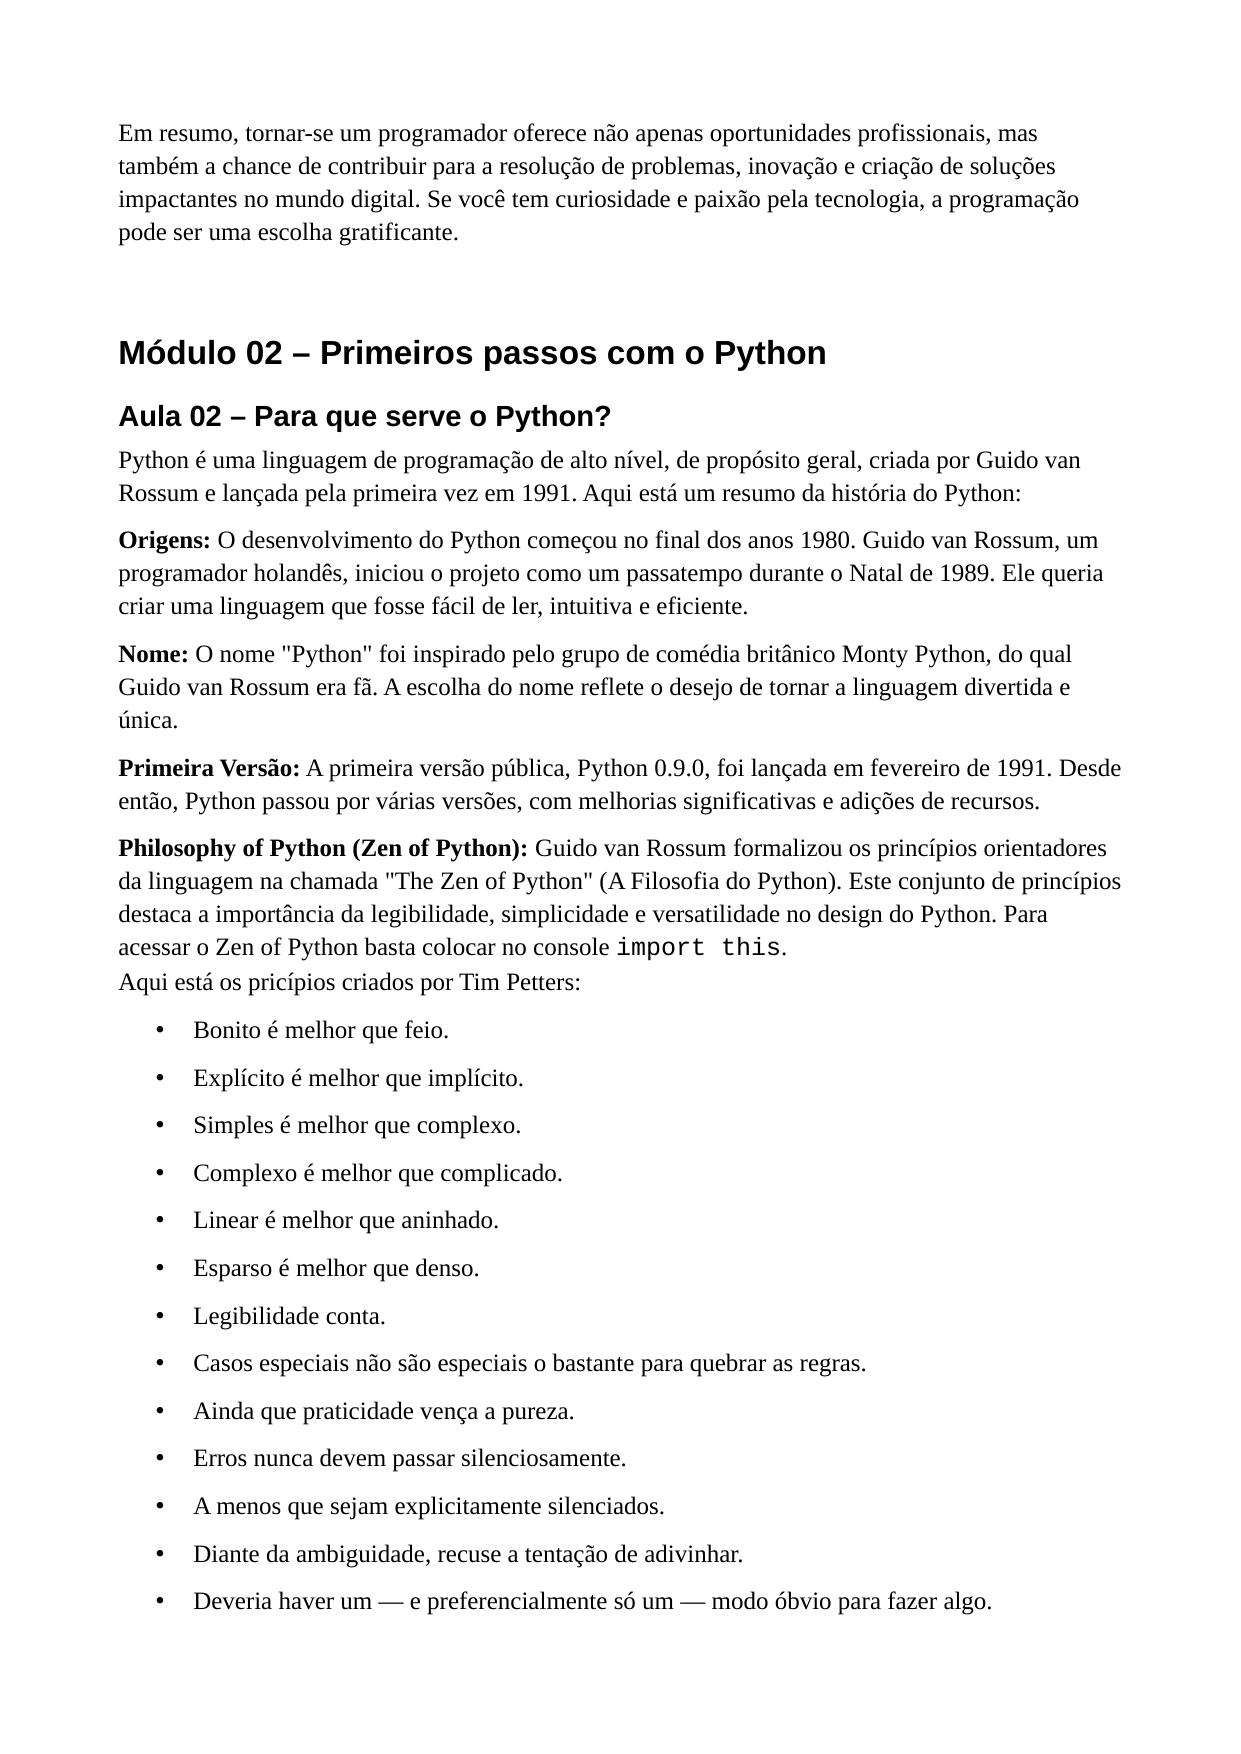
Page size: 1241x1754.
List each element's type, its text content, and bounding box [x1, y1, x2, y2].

list Legibilidade conta. [156, 1301, 1122, 1329]
list Esparso é melhor que denso. [156, 1253, 1122, 1282]
list Casos especiais não são especiais o bastante para quebrar as regras. [156, 1348, 1122, 1377]
list Linear é melhor que aninhado. [156, 1206, 1122, 1234]
subtitle Módulo 02 – Primeiros passos com o Python [118, 333, 1122, 372]
list Simples é melhor que complexo. [156, 1110, 1122, 1139]
list A menos que sejam explicitamente silenciados. [156, 1491, 1122, 1520]
list Explícito é melhor que implícito. [156, 1063, 1122, 1091]
list Erros nunca devem passar silenciosamente. [156, 1443, 1122, 1472]
text Nome: O nome "Python" foi inspirado pelo grupo de comédia britânico Monty Python, do qual Guido van Rossum era fã. A escolha do nome reflete o desejo de tornar a linguagem divertida e única. [118, 639, 1122, 734]
list Complexo é melhor que complicado. [156, 1158, 1122, 1187]
list Ainda que praticidade vença a pureza. [156, 1396, 1122, 1425]
list Bonito é melhor que feio. [156, 1015, 1122, 1044]
list Diante da ambiguidade, recuse a tentação de adivinhar. [156, 1539, 1122, 1567]
text Python é uma linguagem de programação de alto nível, de propósito geral, criada por Guido van Rossum e lançada pela primeira vez em 1991. Aqui está um resumo da história do Python: [118, 445, 1122, 507]
text Em resumo, tornar-se um programador oferece não apenas oportunidades profissionais, mas também a chance de contribuir para a resolução de problemas, inovação e criação de soluções impactantes no mundo digital. Se você tem curiosidade e paixão pela tecnologia, a programação pode ser uma escolha gratificante. [118, 118, 1122, 246]
text Origens: O desenvolvimento do Python começou no final dos anos 1980. Guido van Rossum, um programador holandês, iniciou o projeto como um passatempo durante o Natal de 1989. Ele queria criar uma linguagem que fosse fácil de ler, intuitiva e eficiente. [118, 525, 1122, 620]
list Deveria haver um — e preferencialmente só um — modo óbvio para fazer algo. [156, 1586, 1122, 1615]
subtitle Aula 02 – Para que serve o Python? [118, 399, 1122, 432]
text Primeira Versão: A primeira versão pública, Python 0.9.0, foi lançada em fevereiro de 1991. Desde então, Python passou por várias versões, com melhorias significativas e adições de recursos. [118, 753, 1122, 814]
text Philosophy of Python (Zen of Python): Guido van Rossum formalizou os princípios orientadores da linguagem na chamada "The Zen of Python" (A Filosofia do Python). Este conjunto de princípios destaca a importância da legibilidade, simplicidade e versatilidade no design do Python. Para acessar o Zen of Python basta colocar no console import this. Aqui está os pricípios criados por Tim Petters: [118, 833, 1122, 996]
